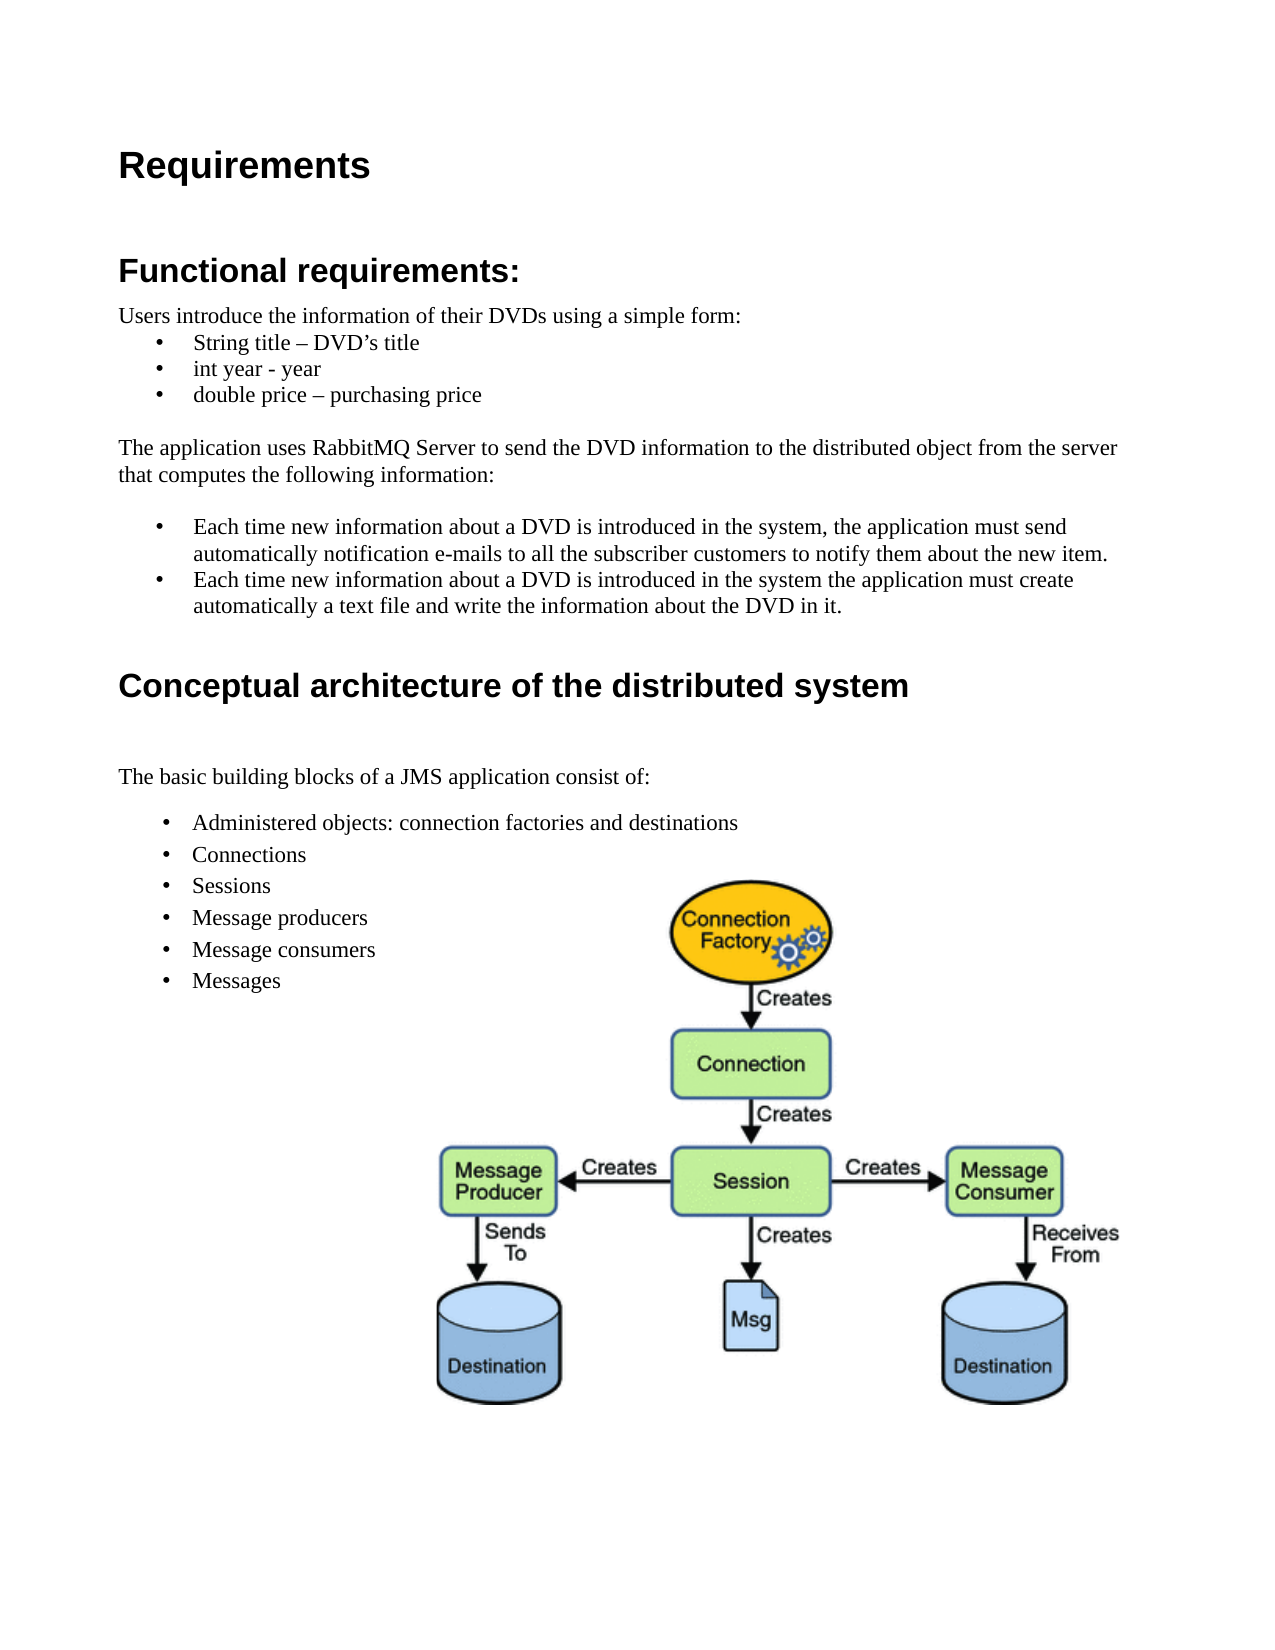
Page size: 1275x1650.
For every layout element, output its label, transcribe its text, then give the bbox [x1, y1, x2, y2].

text The basic building blocks of a JMS application consist of: [118, 763, 1157, 789]
subtitle Conceptual architecture of the distributed system [118, 666, 1157, 704]
list Administered objects: connection factories and destinations [162, 809, 1157, 836]
list String title – DVD’s title [156, 329, 1157, 355]
list Message consumers [162, 936, 436, 962]
list double price – purchasing price [156, 382, 1157, 408]
list [1120, 904, 1157, 930]
list Each time new information about a DVD is introduced in the system, the application must send automatically notification e-mails to all the subscriber customers to notify them about the new item. [156, 513, 1157, 566]
picture [436, 879, 1120, 1405]
list Message producers [162, 904, 436, 930]
list Each time new information about a DVD is introduced in the system the application must create automatically a text file and write the information about the DVD in it. [156, 566, 1157, 619]
subtitle Requirements [118, 143, 1157, 187]
subtitle Functional requirements: [118, 251, 1157, 290]
list int year - year [156, 355, 1157, 382]
list [1120, 936, 1157, 962]
text Users introduce the information of their DVDs using a simple form: [118, 302, 1157, 329]
list [1120, 967, 1157, 993]
list Connections [162, 841, 1157, 867]
list Messages [162, 967, 436, 993]
text The application uses RabbitMQ Server to send the DVD information to the distributed object from the server that computes the following information: [118, 434, 1157, 487]
list Sessions [162, 872, 1157, 899]
